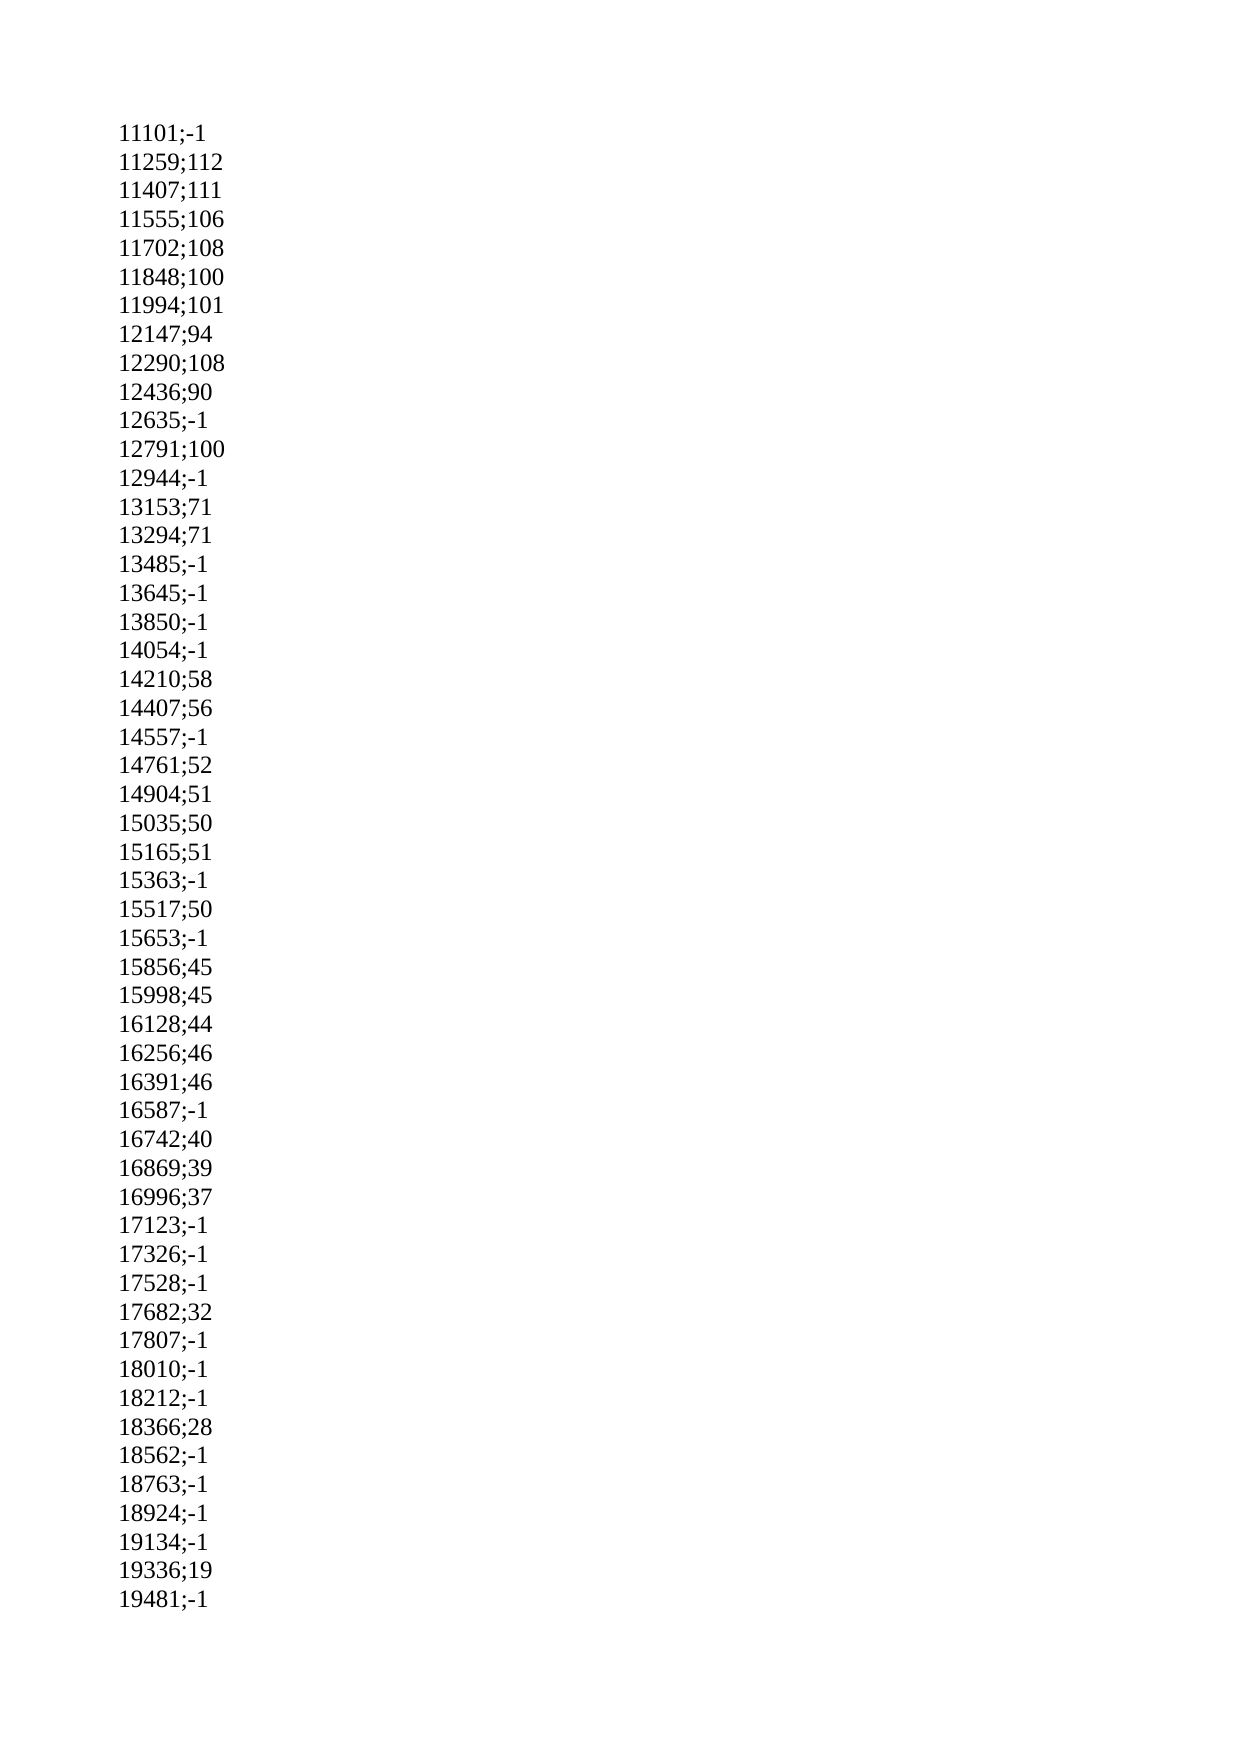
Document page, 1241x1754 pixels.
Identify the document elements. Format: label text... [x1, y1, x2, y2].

text 14407;56 [118, 693, 1122, 722]
text 16256;46 [118, 1038, 1122, 1067]
text 14054;-1 [118, 636, 1122, 664]
text 16742;40 [118, 1124, 1122, 1153]
text 19134;-1 [118, 1527, 1122, 1556]
text 18010;-1 [118, 1354, 1122, 1383]
text 15856;45 [118, 952, 1122, 981]
text 12944;-1 [118, 463, 1122, 492]
text 17528;-1 [118, 1268, 1122, 1297]
text 15517;50 [118, 894, 1122, 923]
text 11994;101 [118, 291, 1122, 319]
text 13294;71 [118, 521, 1122, 549]
text 16996;37 [118, 1182, 1122, 1211]
text 18763;-1 [118, 1469, 1122, 1498]
text 11555;106 [118, 204, 1122, 233]
text 16587;-1 [118, 1096, 1122, 1124]
text 11848;100 [118, 262, 1122, 291]
text 15035;50 [118, 808, 1122, 837]
text 17807;-1 [118, 1326, 1122, 1354]
text 15165;51 [118, 837, 1122, 866]
text 11259;112 [118, 147, 1122, 176]
text 11101;-1 [118, 118, 1122, 147]
text 14210;58 [118, 664, 1122, 693]
text 13153;71 [118, 492, 1122, 521]
text 14904;51 [118, 779, 1122, 808]
text 13645;-1 [118, 578, 1122, 607]
text 18924;-1 [118, 1498, 1122, 1527]
text 12436;90 [118, 377, 1122, 406]
text 16391;46 [118, 1067, 1122, 1096]
text 17326;-1 [118, 1239, 1122, 1268]
text 15363;-1 [118, 866, 1122, 894]
text 17682;32 [118, 1297, 1122, 1326]
text 14557;-1 [118, 722, 1122, 751]
text 16869;39 [118, 1153, 1122, 1182]
text 15998;45 [118, 981, 1122, 1009]
text 17123;-1 [118, 1211, 1122, 1239]
text 15653;-1 [118, 923, 1122, 952]
text 13485;-1 [118, 549, 1122, 578]
text 12290;108 [118, 348, 1122, 377]
text 18562;-1 [118, 1441, 1122, 1469]
text 18366;28 [118, 1412, 1122, 1441]
text 18212;-1 [118, 1383, 1122, 1412]
text 19336;19 [118, 1556, 1122, 1584]
text 11702;108 [118, 233, 1122, 262]
text 16128;44 [118, 1009, 1122, 1038]
text 12635;-1 [118, 406, 1122, 434]
text 13850;-1 [118, 607, 1122, 636]
text 11407;111 [118, 176, 1122, 204]
text 19481;-1 [118, 1584, 1122, 1613]
text 12147;94 [118, 319, 1122, 348]
text 14761;52 [118, 751, 1122, 779]
text 12791;100 [118, 434, 1122, 463]
